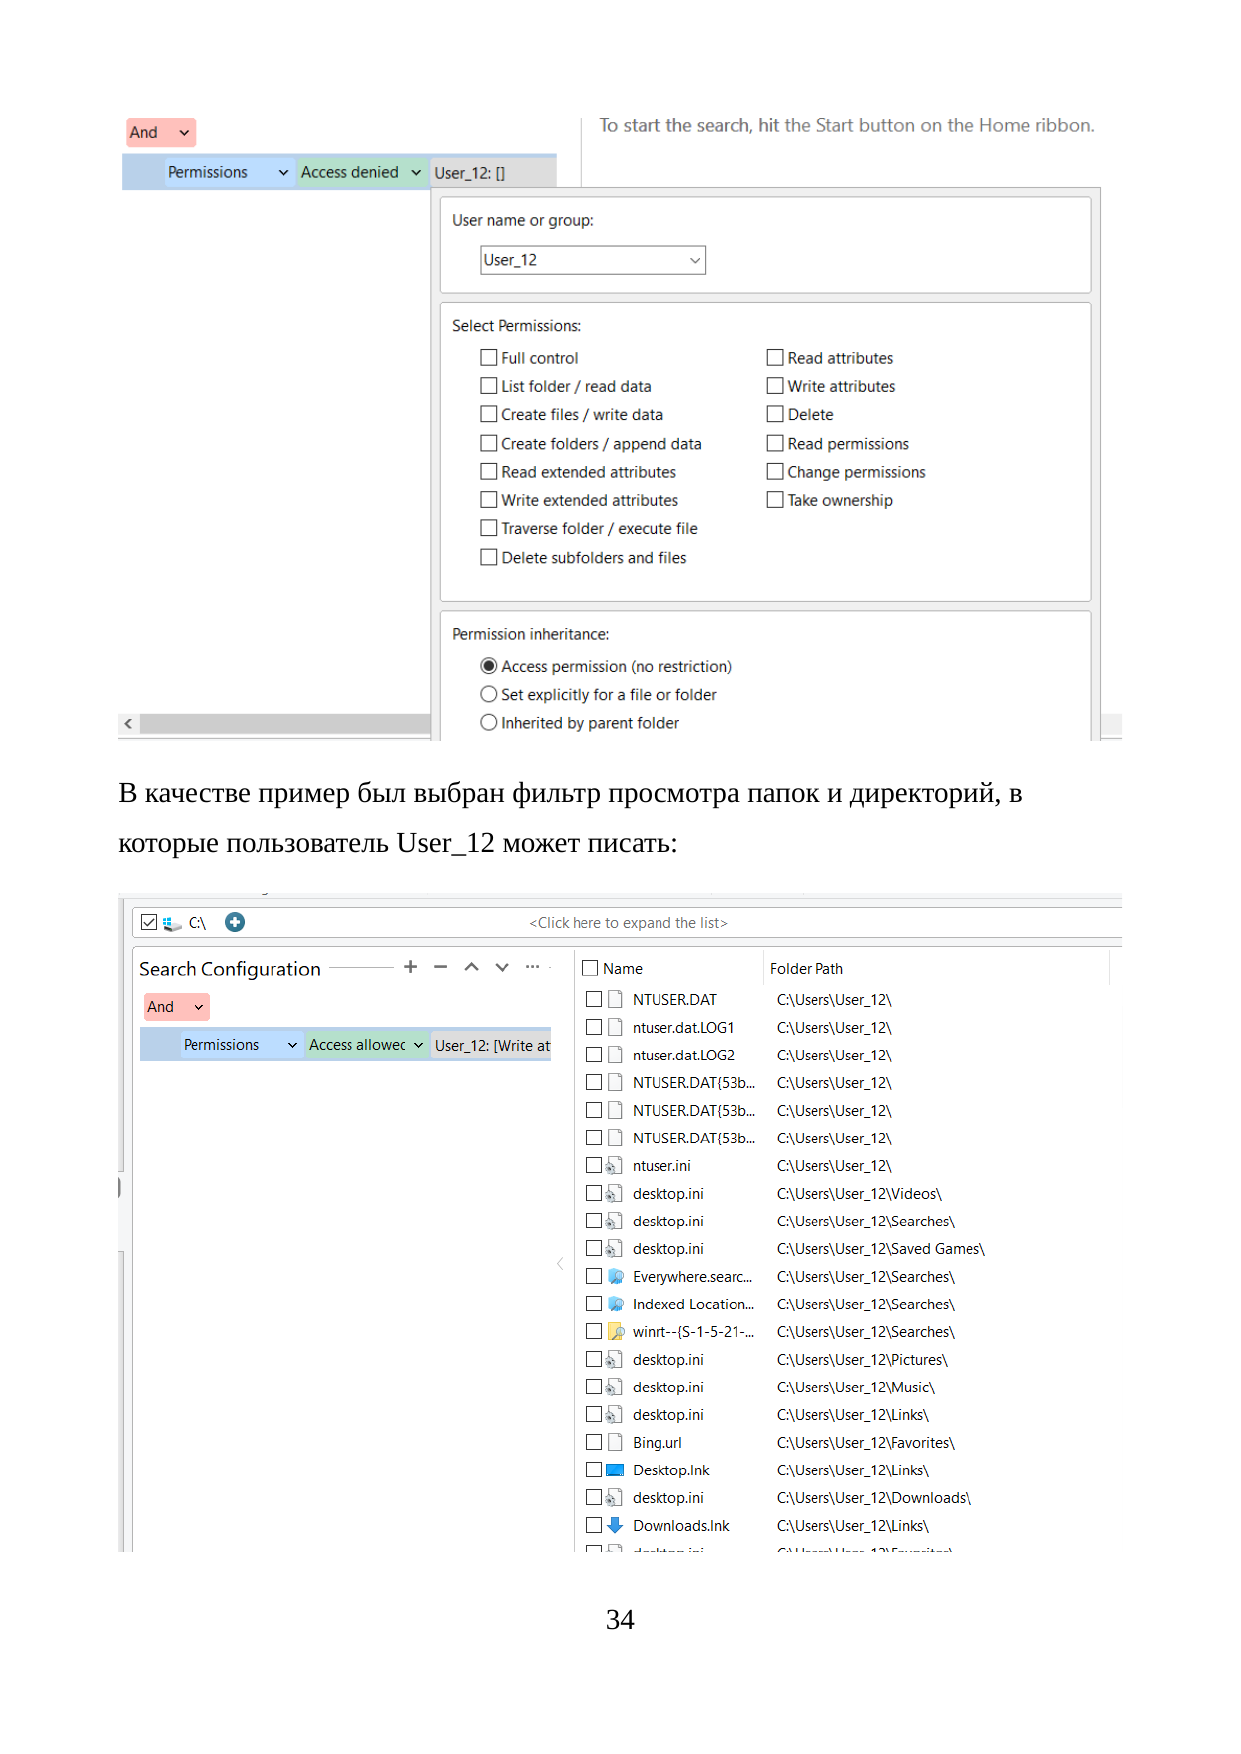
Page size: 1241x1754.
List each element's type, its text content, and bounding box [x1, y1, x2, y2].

text В качестве пример был выбран фильтр просмотра папок и директорий, в которые пользователь User_12 может писать: [118, 775, 1122, 859]
picture [118, 893, 1123, 1552]
picture [118, 118, 1123, 741]
